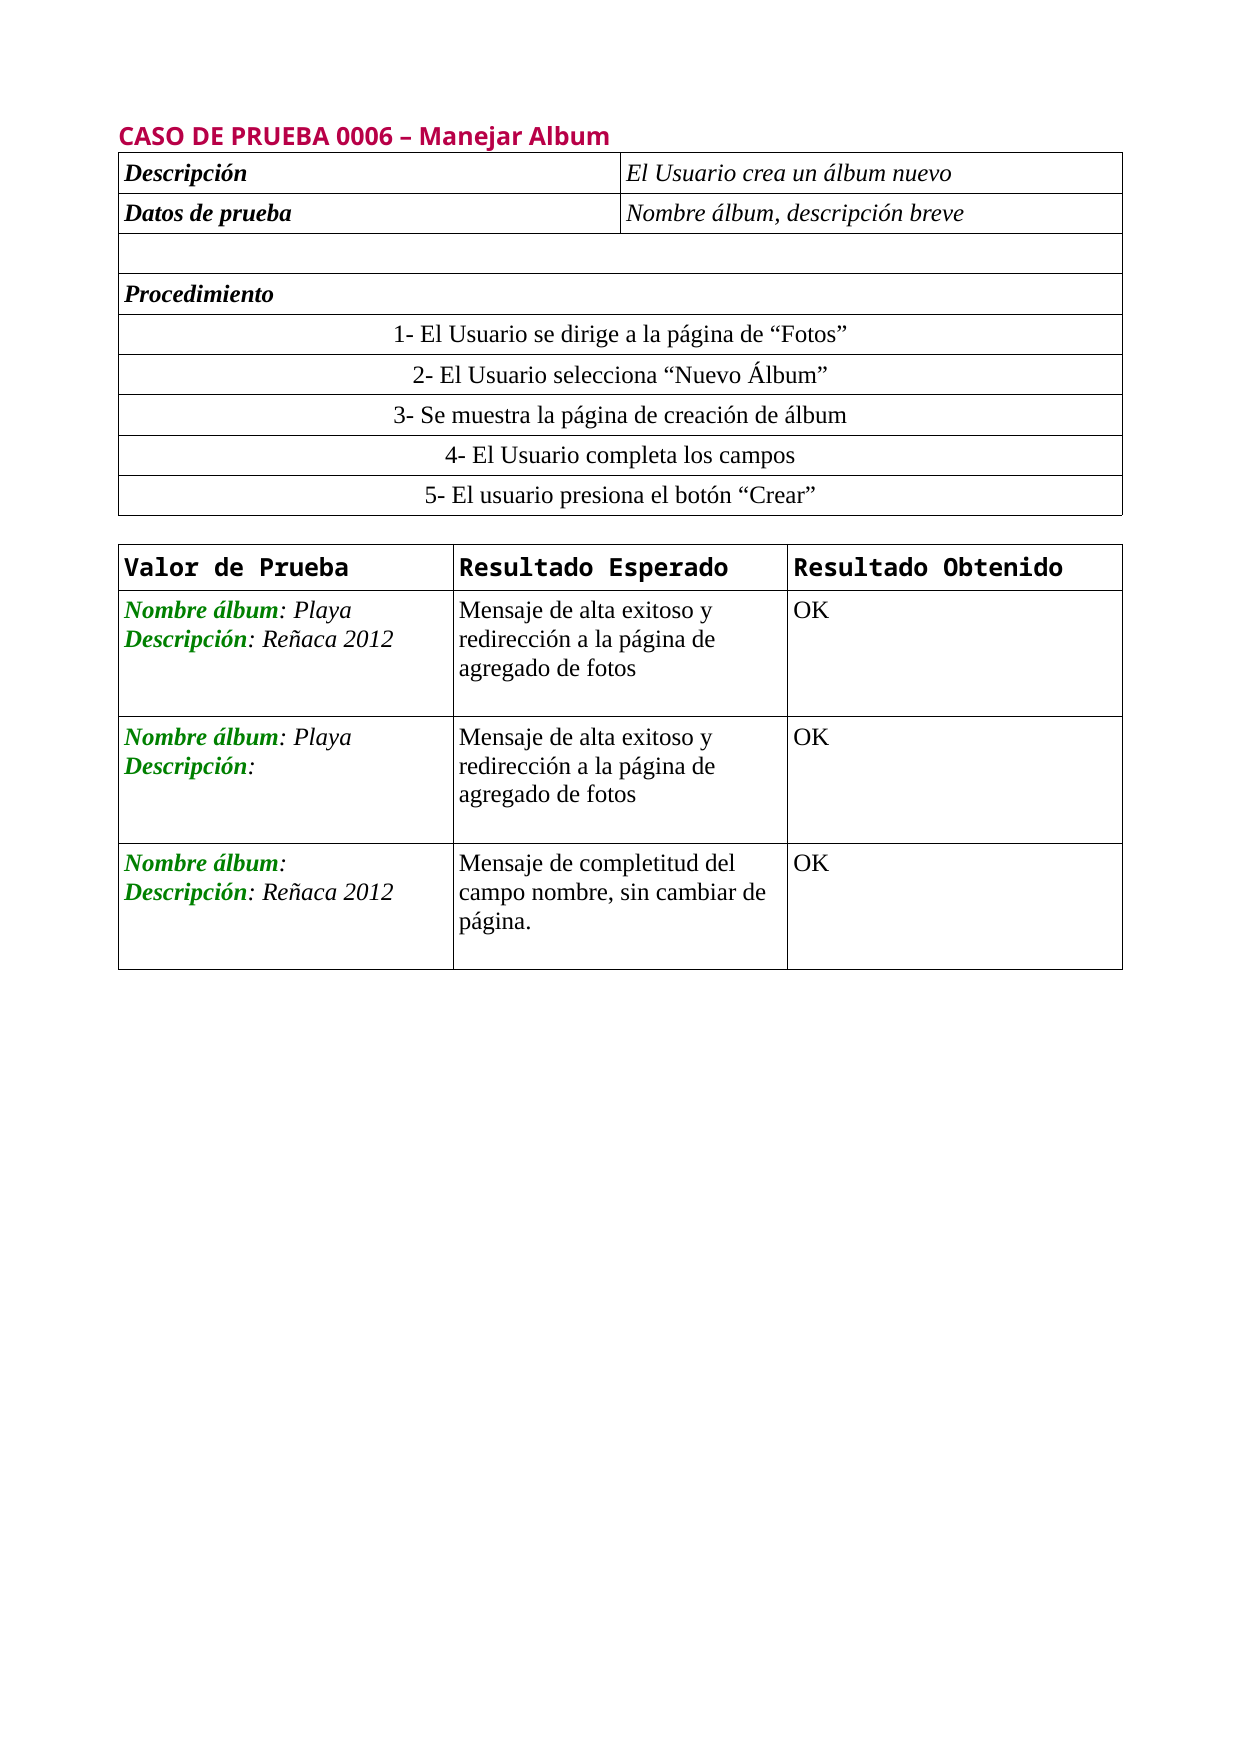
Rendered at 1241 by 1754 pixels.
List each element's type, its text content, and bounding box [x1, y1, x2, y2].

table_cell 3- Se muestra la página de creación de álbum [119, 395, 1122, 434]
table_cell 2- El Usuario selecciona “Nuevo Álbum” [119, 355, 1122, 394]
table_cell Mensaje de alta exitoso y redirección a la página de agregado de fotos [454, 717, 787, 843]
table_cell Nombre álbum: Playa Descripción: Reñaca 2012 [119, 591, 453, 716]
table_cell OK [788, 844, 1122, 969]
table_cell Nombre álbum: Playa Descripción: [119, 717, 453, 843]
table_cell 5- El usuario presiona el botón “Crear” [119, 476, 1122, 515]
table_cell Datos de prueba [119, 194, 620, 233]
table_header Resultado Obtenido [788, 545, 1122, 589]
table_header Resultado Esperado [454, 545, 787, 589]
table_header [119, 234, 1122, 273]
table_cell Procedimiento [119, 274, 1122, 313]
table_cell OK [788, 717, 1122, 843]
table_cell OK [788, 591, 1122, 716]
table_cell Nombre álbum, descripción breve [621, 194, 1122, 233]
table_header Descripción [119, 153, 620, 192]
table_cell 4- El Usuario completa los campos [119, 436, 1122, 475]
table_header El Usuario crea un álbum nuevo [621, 153, 1122, 192]
table_cell Nombre álbum: Descripción: Reñaca 2012 [119, 844, 453, 969]
table_cell Mensaje de alta exitoso y redirección a la página de agregado de fotos [454, 591, 787, 716]
text CASO DE PRUEBA 0006 – Manejar Album [118, 118, 1122, 152]
table_cell Mensaje de completitud del campo nombre, sin cambiar de página. [454, 844, 787, 969]
table_header Valor de Prueba [119, 545, 453, 589]
table_cell 1- El Usuario se dirige a la página de “Fotos” [119, 315, 1122, 354]
